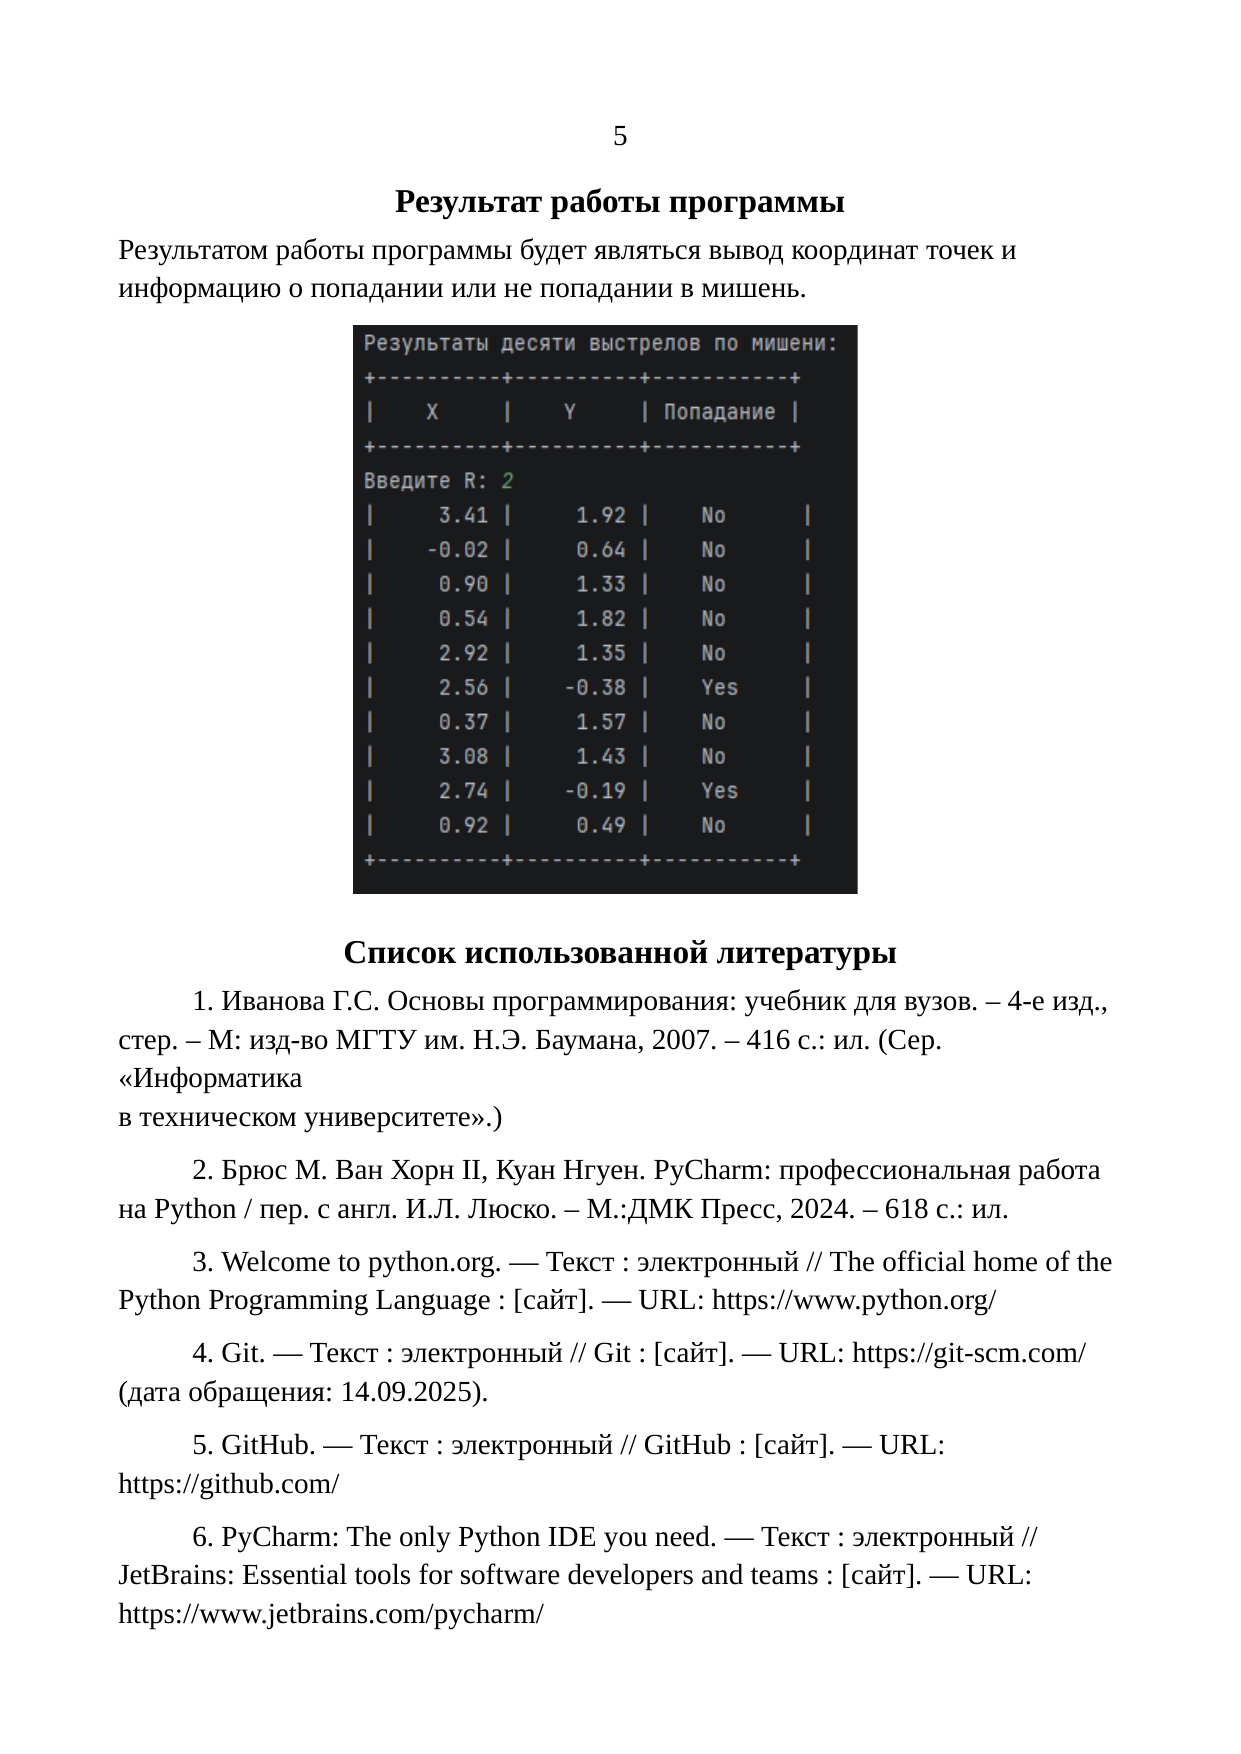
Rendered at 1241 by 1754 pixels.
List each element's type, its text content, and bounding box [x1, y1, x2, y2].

subtitle Список использованной литературы [118, 933, 1122, 971]
list GitHub. — Текст : электронный // GitHub : [сайт]. — URL: https://github.com/ [118, 1427, 1122, 1499]
list Брюс М. Ван Хорн II, Куан Нгуен. PyCharm: профессиональная работа на Python / пер. с англ. И.Л. Люско. – М.:ДМК Пресс, 2024. – 618 с.: ил. [118, 1152, 1122, 1224]
list PyCharm: The only Python IDE you need. — Текст : электронный // JetBrains: Essential tools for software developers and teams : [сайт]. — URL: https://www.jetbrains.com/pycharm/ [118, 1519, 1122, 1629]
subtitle Результат работы программы [118, 181, 1122, 219]
list Git. — Текст : электронный // Git : [сайт]. — URL: https://git-scm.com/ (дата обращения: 14.09.2025). [118, 1336, 1122, 1408]
list Иванова Г.С. Основы программирования: учебник для вузов. – 4-е изд., стер. – М: изд-во МГТУ им. Н.Э. Баумана, 2007. – 416 с.: ил. (Сер. «Информатика в техническом университете».) [118, 983, 1122, 1133]
text Результатом работы программы будет являться вывод координат точек и информацию о попадании или не попадании в мишень. [118, 232, 1122, 304]
picture [353, 325, 858, 894]
list Welcome to python.org. — Текст : электронный // The official home of the Python Programming Language : [сайт]. — URL: https://www.python.org/ [118, 1244, 1122, 1316]
